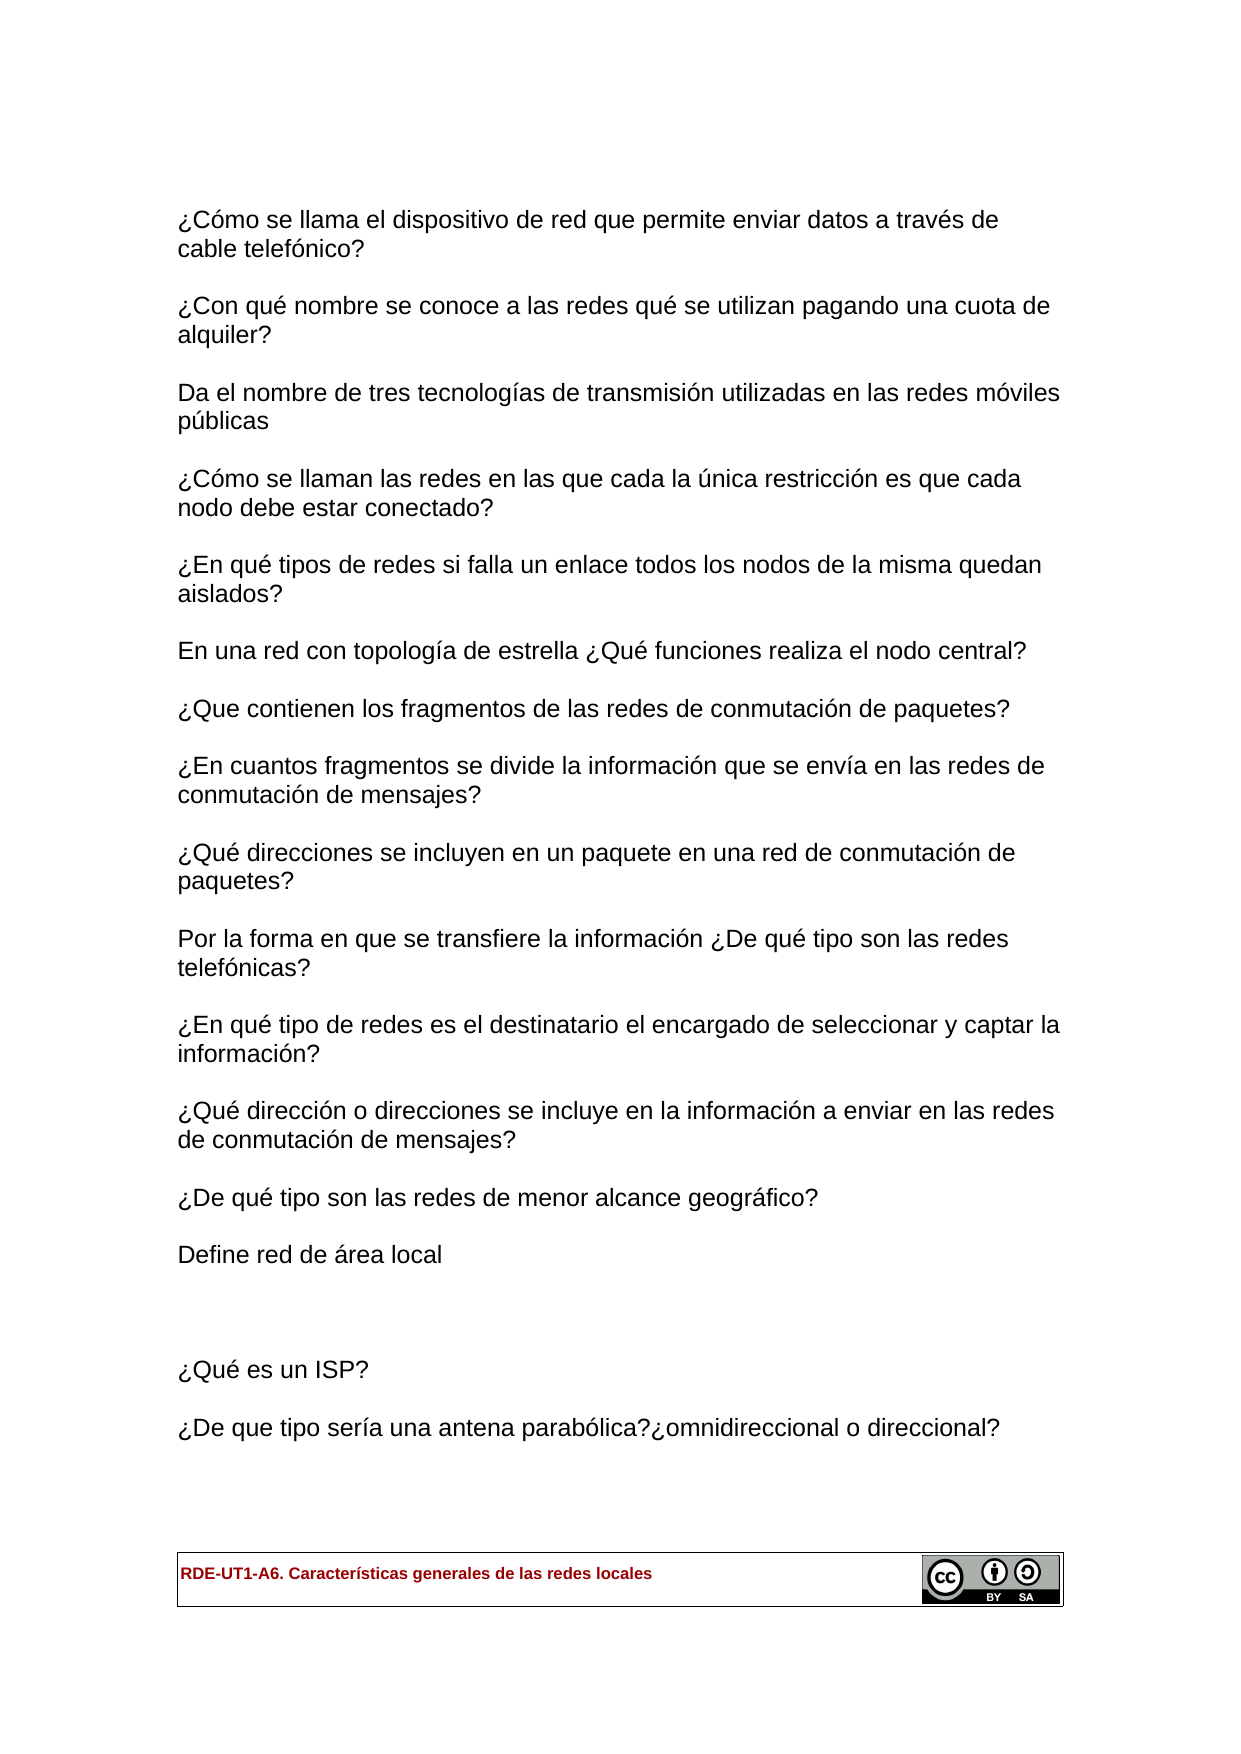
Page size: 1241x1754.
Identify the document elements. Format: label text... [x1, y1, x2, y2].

text ¿De qué tipo son las redes de menor alcance geográfico? [177, 1183, 1063, 1211]
text Por la forma en que se transfiere la información ¿De qué tipo son las redes telefónicas? [177, 924, 1063, 981]
text ¿Qué es un ISP? [177, 1355, 1063, 1384]
text ¿Que contienen los fragmentos de las redes de conmutación de paquetes? [177, 694, 1063, 723]
text ¿En cuantos fragmentos se divide la información que se envía en las redes de conmutación de mensajes? [177, 751, 1063, 809]
text Define red de área local [177, 1240, 1063, 1269]
text ¿Qué dirección o direcciones se incluye en la información a enviar en las redes de conmutación de mensajes? [177, 1096, 1063, 1154]
text ¿De que tipo sería una antena parabólica?¿omnidireccional o direccional? [177, 1413, 1063, 1441]
text ¿Qué direcciones se incluyen en un paquete en una red de conmutación de paquetes? [177, 838, 1063, 895]
text ¿Cómo se llama el dispositivo de red que permite enviar datos a través de cable telefónico? [177, 205, 1063, 263]
text ¿En qué tipos de redes si falla un enlace todos los nodos de la misma quedan aislados? [177, 550, 1063, 608]
text ¿Con qué nombre se conoce a las redes qué se utilizan pagando una cuota de alquiler? [177, 291, 1063, 349]
picture [922, 1555, 1060, 1604]
text ¿Cómo se llaman las redes en las que cada la única restricción es que cada nodo debe estar conectado? [177, 464, 1063, 521]
text En una red con topología de estrella ¿Qué funciones realiza el nodo central? [177, 636, 1063, 665]
text Da el nombre de tres tecnologías de transmisión utilizadas en las redes móviles públicas [177, 378, 1063, 435]
text ¿En qué tipo de redes es el destinatario el encargado de seleccionar y captar la información? [177, 1010, 1063, 1068]
